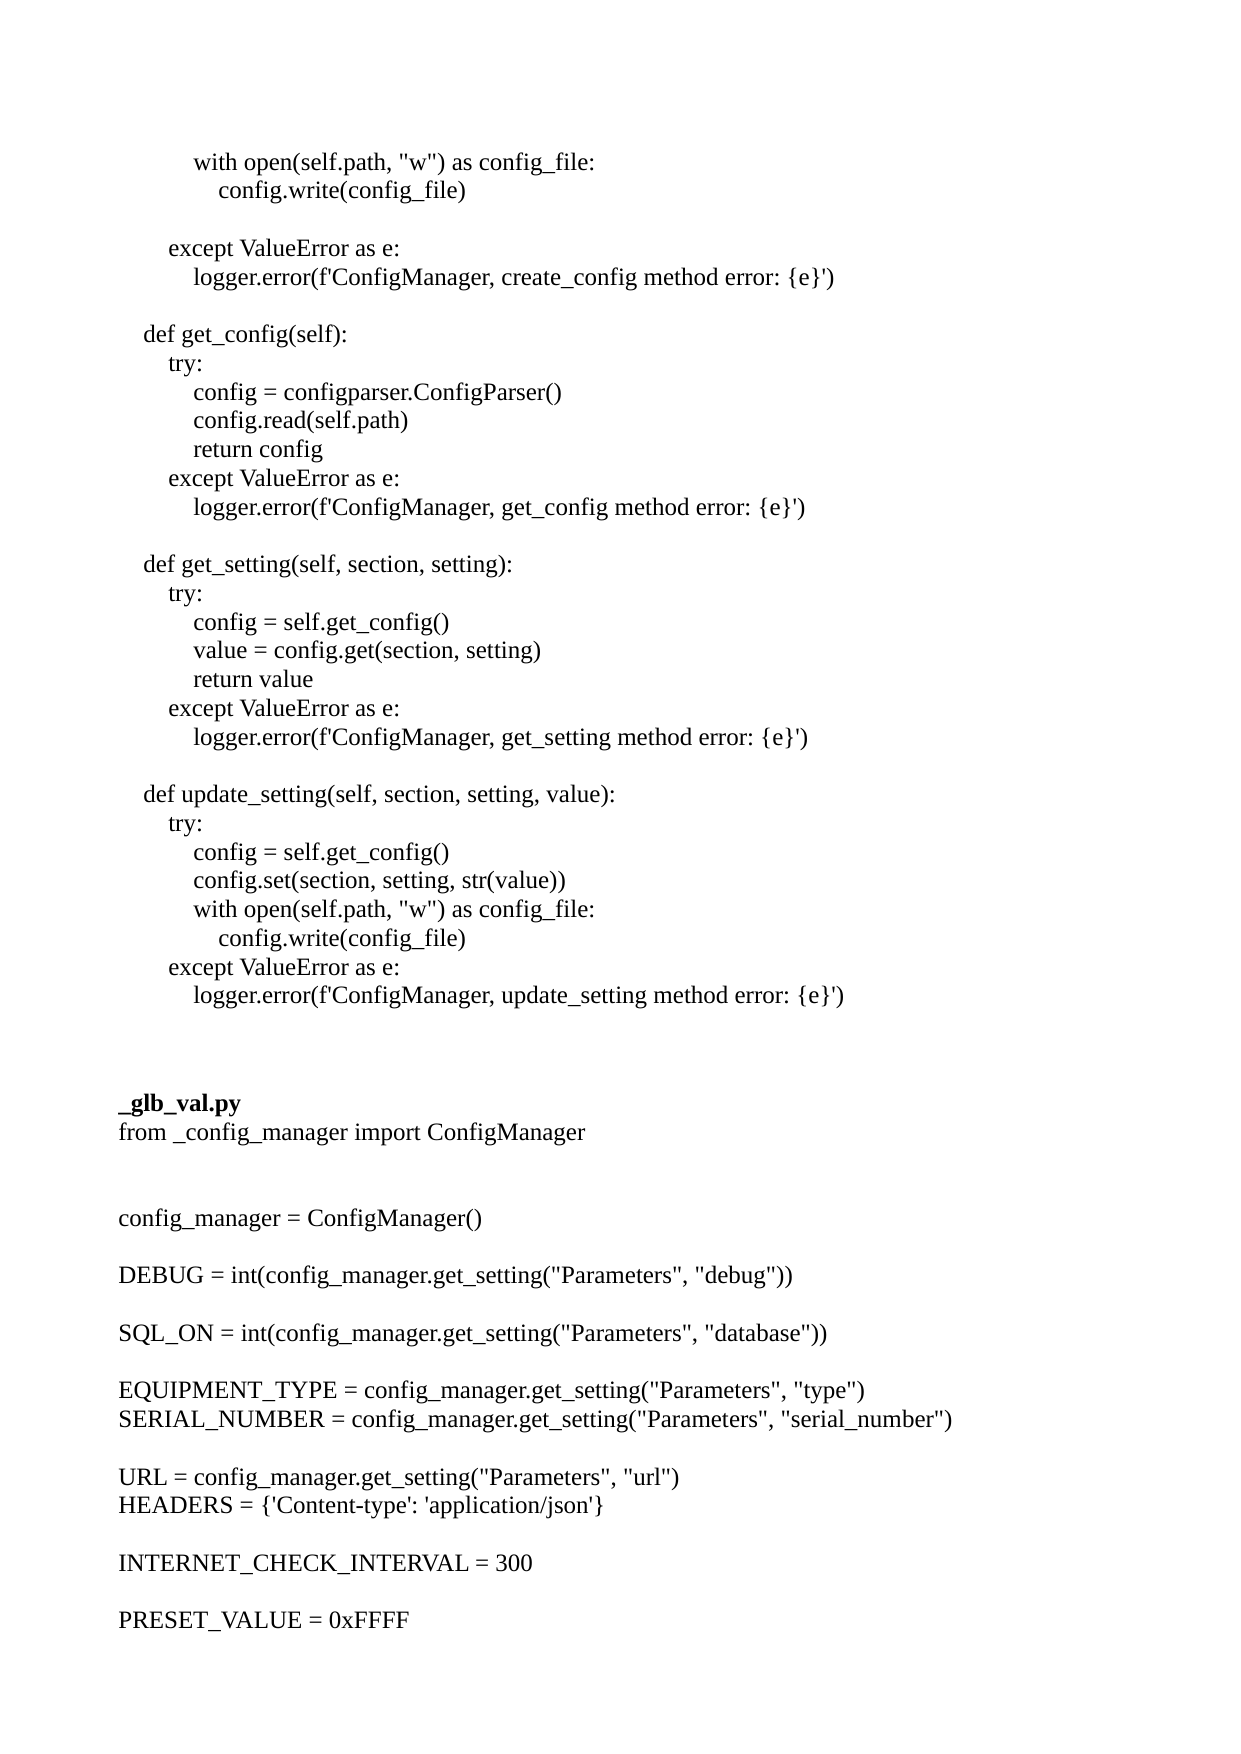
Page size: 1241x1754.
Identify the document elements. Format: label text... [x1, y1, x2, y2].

text with open(self.path, "w") as config_file: config.write(config_file) except ValueError as e: logger.error(f'ConfigManager, create_config method error: {e}') def get_config(self): try: config = configparser.ConfigParser() config.read(self.path) return config except ValueError as e: logger.error(f'ConfigManager, get_config method error: {e}') def get_setting(self, section, setting): try: config = self.get_config() value = config.get(section, setting) return value except ValueError as e: logger.error(f'ConfigManager, get_setting method error: {e}') def update_setting(self, section, setting, value): try: config = self.get_config() config.set(section, setting, str(value)) with open(self.path, "w") as config_file: config.write(config_file) except ValueError as e: logger.error(f'ConfigManager, update_setting method error: {e}') [118, 118, 1122, 1038]
subtitle _glb_val.py [118, 1088, 1122, 1117]
text from _config_manager import ConfigManager config_manager = ConfigManager() DEBUG = int(config_manager.get_setting("Parameters", "debug")) SQL_ON = int(config_manager.get_setting("Parameters", "database")) EQUIPMENT_TYPE = config_manager.get_setting("Parameters", "type") SERIAL_NUMBER = config_manager.get_setting("Parameters", "serial_number") URL = config_manager.get_setting("Parameters", "url") HEADERS = {'Content-type': 'application/json'} INTERNET_CHECK_INTERVAL = 300 PRESET_VALUE = 0xFFFF [118, 1117, 1122, 1634]
